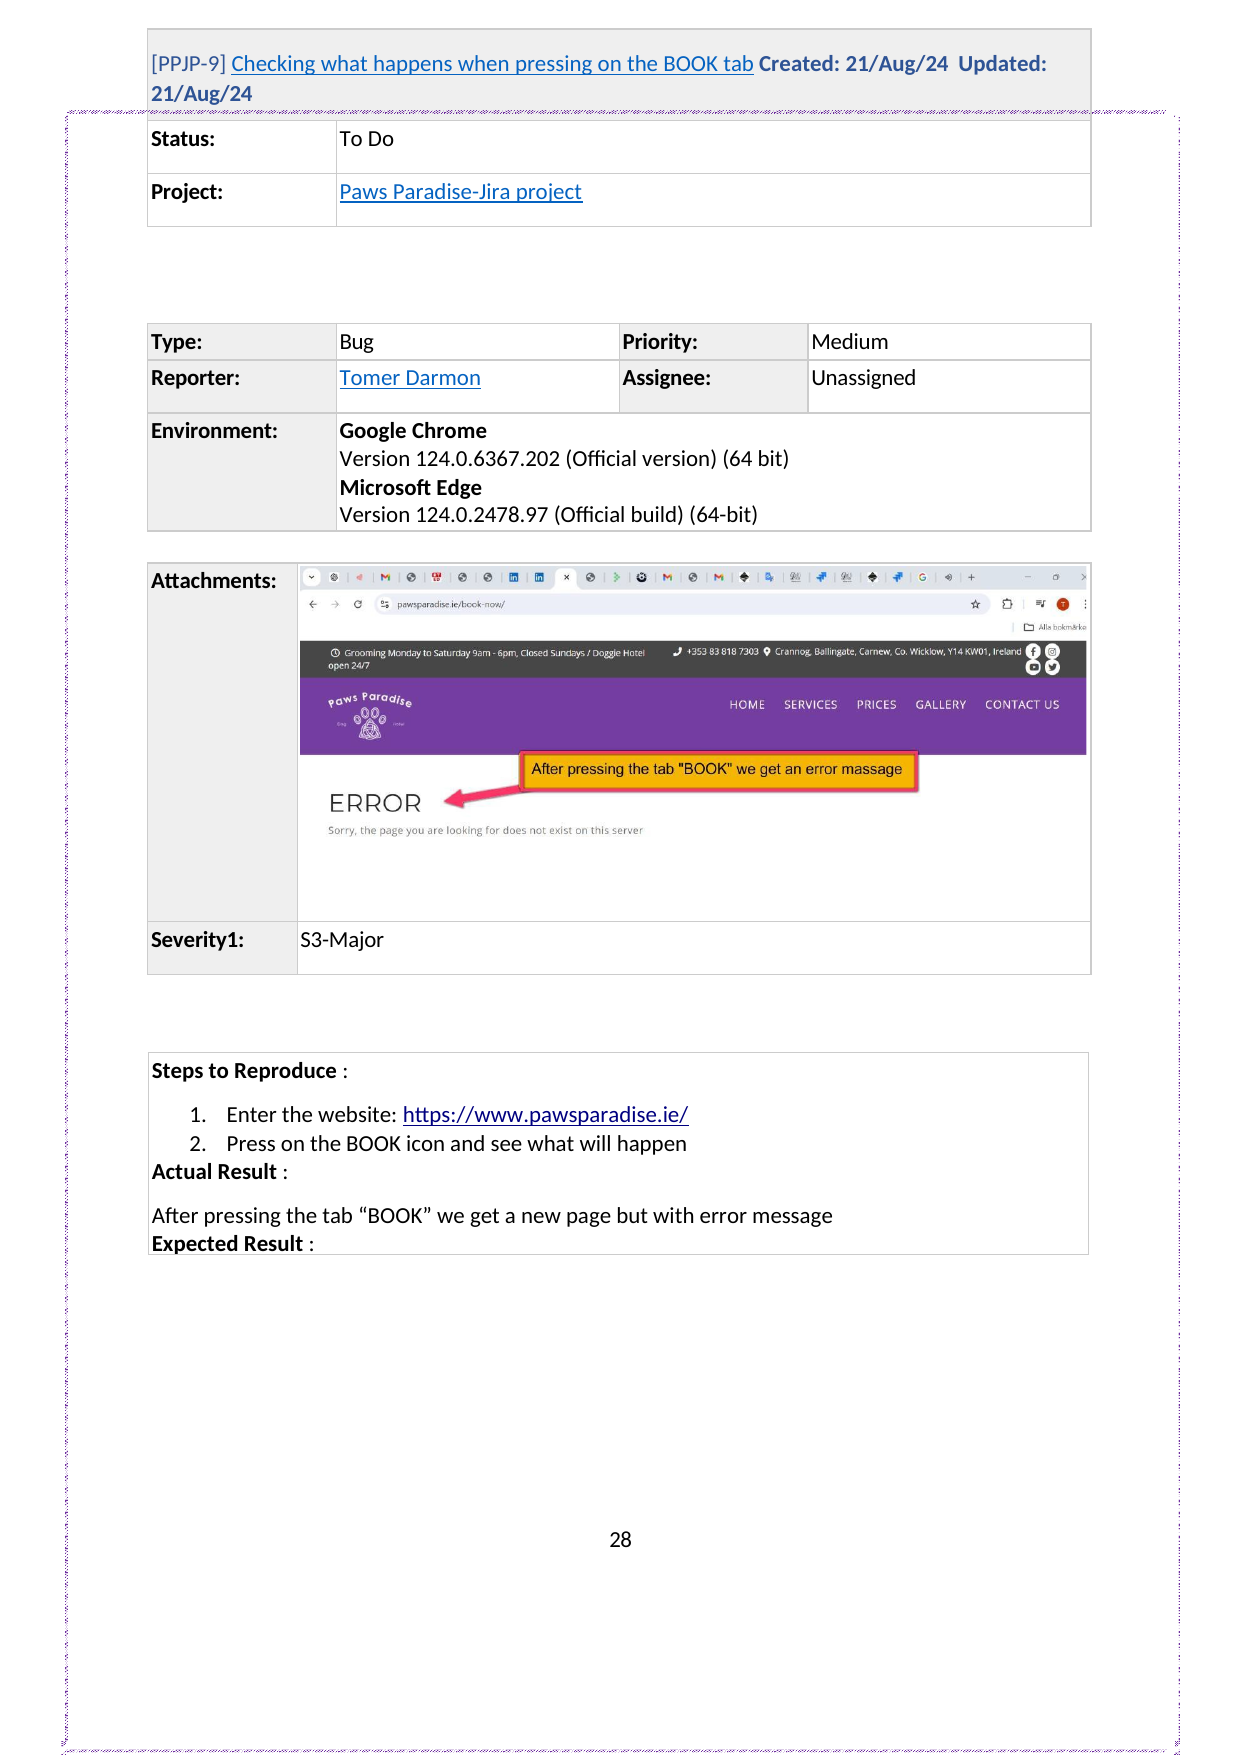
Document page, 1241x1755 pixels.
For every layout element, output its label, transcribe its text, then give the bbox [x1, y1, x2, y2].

table_cell Project: [148, 174, 336, 226]
table_cell Google Chrome Version 124.0.6367.202 (Official version) (64 bit) Microsoft Edge Version 124.0.2478.97 (Official build) (64-bit) [337, 414, 1090, 530]
list Press on the BOOK icon and see what will happen [189, 1129, 1088, 1157]
table_cell Assignee: [620, 361, 807, 412]
table_cell Reporter: [148, 361, 336, 412]
table_cell S3-Major [298, 922, 1090, 974]
text Expected Result : [152, 1229, 1088, 1254]
table_cell To Do [337, 121, 1090, 173]
table_cell Environment: [148, 414, 336, 530]
table_cell Tomer Darmon [337, 361, 619, 412]
table_header Type: [148, 324, 336, 359]
text Actual Result : [152, 1157, 1088, 1185]
table_cell Severity1: [148, 922, 297, 974]
table_header [PPJP-9] Checking what happens when pressing on the BOOK tab Created: 21/Aug/24 Updated: 21/Aug/24 [148, 30, 1090, 120]
table_header [298, 564, 1090, 921]
text 28 [148, 1525, 1094, 1553]
table_header Bug [337, 324, 619, 359]
table_header Medium [809, 324, 1090, 359]
text Description [154, 1019, 270, 1047]
table_cell Paws Paradise-Jira project [337, 174, 1090, 226]
text After pressing the tab “BOOK” we get a new page but with error message [152, 1201, 1088, 1229]
table_cell Status: [148, 121, 336, 173]
table_cell Unassigned [809, 361, 1090, 412]
table_header Priority: [620, 324, 807, 359]
list Enter the website: https://www.pawsparadise.ie/ [189, 1101, 1088, 1129]
text Steps to Reproduce : [152, 1056, 1088, 1084]
table_header Attachments: [148, 564, 297, 921]
